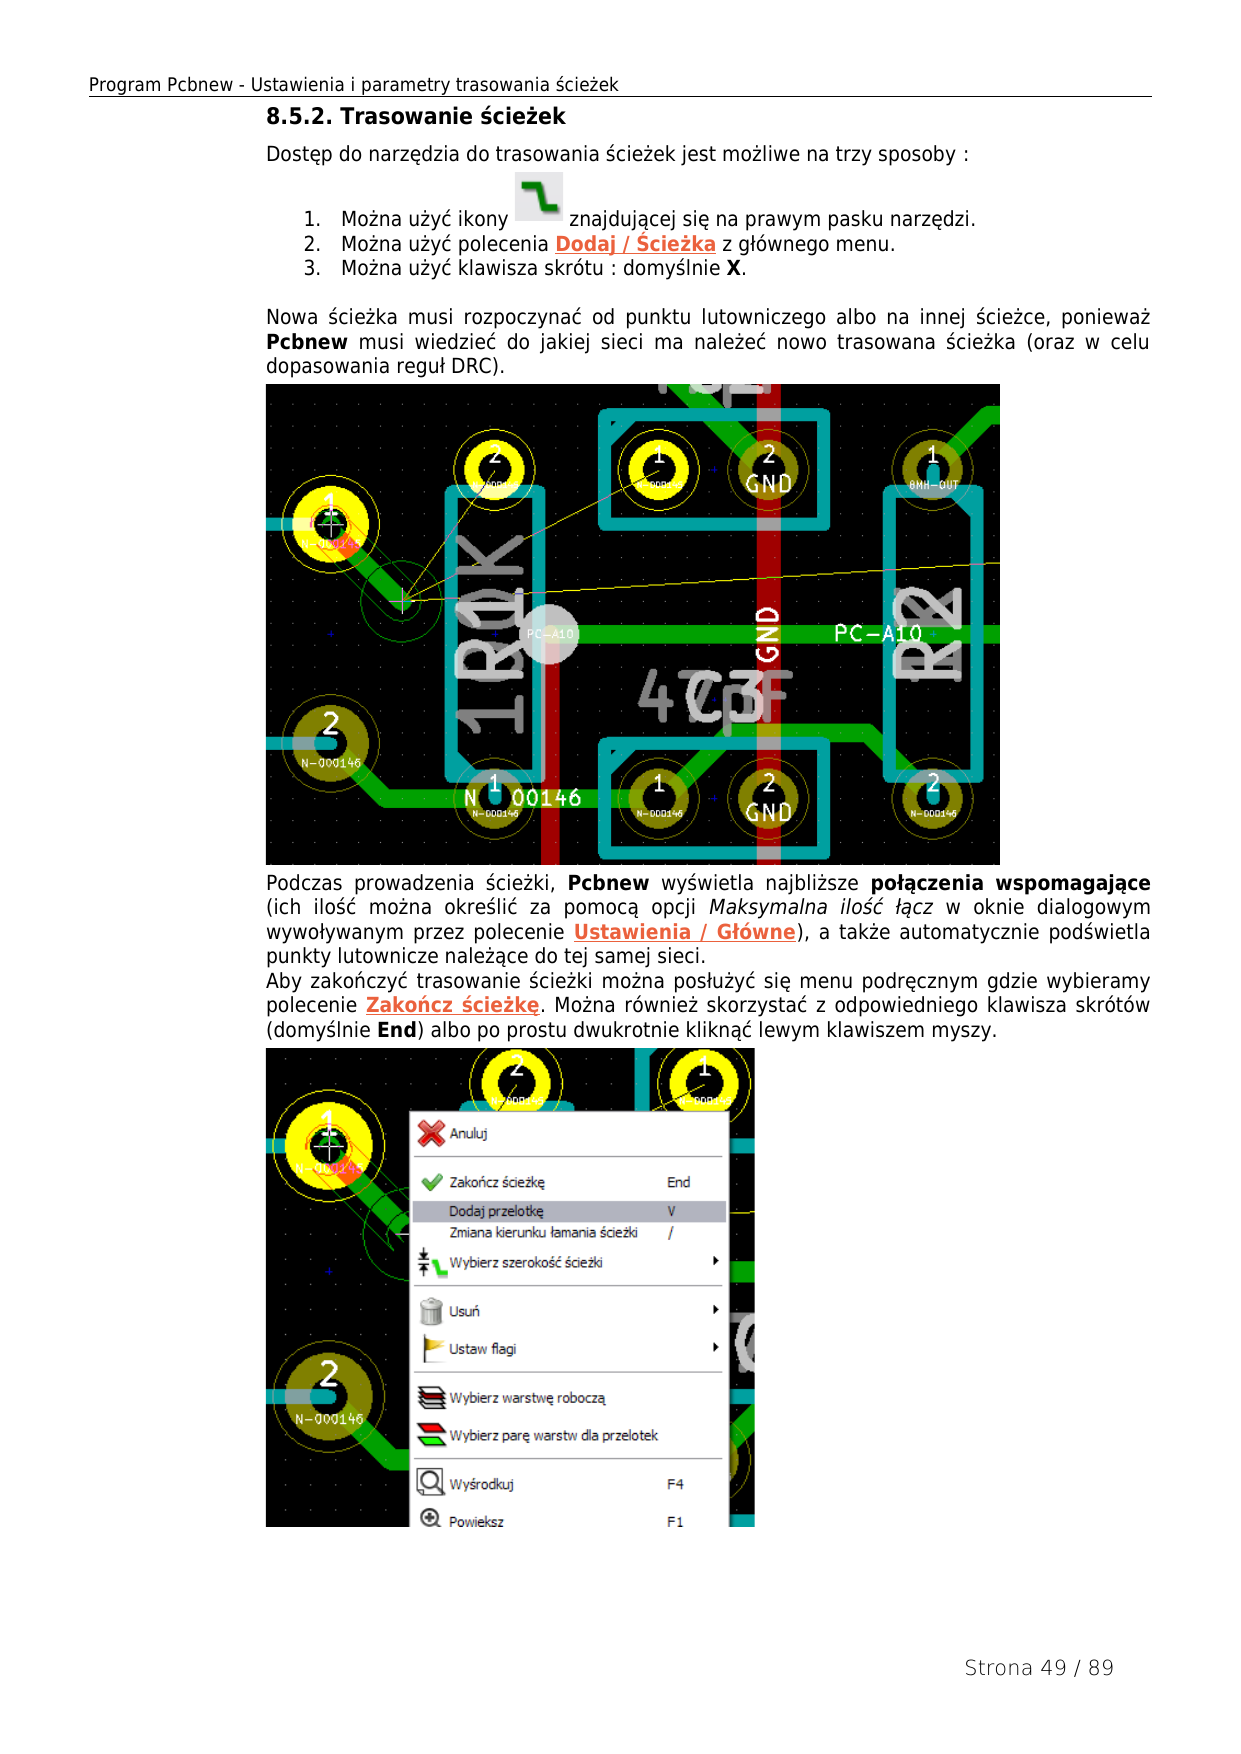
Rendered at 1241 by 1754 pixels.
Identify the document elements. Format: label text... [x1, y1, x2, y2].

text Aby zakończyć trasowanie ścieżki można posłużyć się menu podręcznym gdzie wybieramy polecenie Zakończ ścieżkę. Można również skorzystać z odpowiedniego klawisza skrótów (domyślnie End) albo po prostu dwukrotnie kliknąć lewym klawiszem myszy. [266, 969, 1152, 1042]
text Nowa ścieżka musi rozpoczynać od punktu lutowniczego albo na innej ścieżce, ponieważ Pcbnew musi wiedzieć do jakiej sieci ma należeć nowo trasowana ścieżka (oraz w celu dopasowania reguł DRC). [266, 305, 1152, 379]
text Dostęp do narzędzia do trasowania ścieżek jest możliwe na trzy sposoby : [266, 142, 1152, 167]
list Można użyć ikony znajdującej się na prawym pasku narzędzi. [303, 167, 1152, 232]
list Można użyć polecenia Dodaj / Ścieżka z głównego menu. [303, 232, 1152, 256]
list Można użyć klawisza skrótu : domyślnie X. [303, 256, 1152, 281]
subtitle Trasowanie ścieżek [266, 103, 1152, 130]
picture [265, 384, 1000, 865]
picture [265, 1048, 755, 1527]
text Podczas prowadzenia ścieżki, Pcbnew wyświetla najbliższe połączenia wspomagające (ich ilość można określić za pomocą opcji Maksymalna ilość łącz w oknie dialogowym wywoływanym przez polecenie Ustawienia / Główne), a także automatycznie podświetla punkty lutownicze należące do tej samej sieci. [266, 871, 1152, 969]
